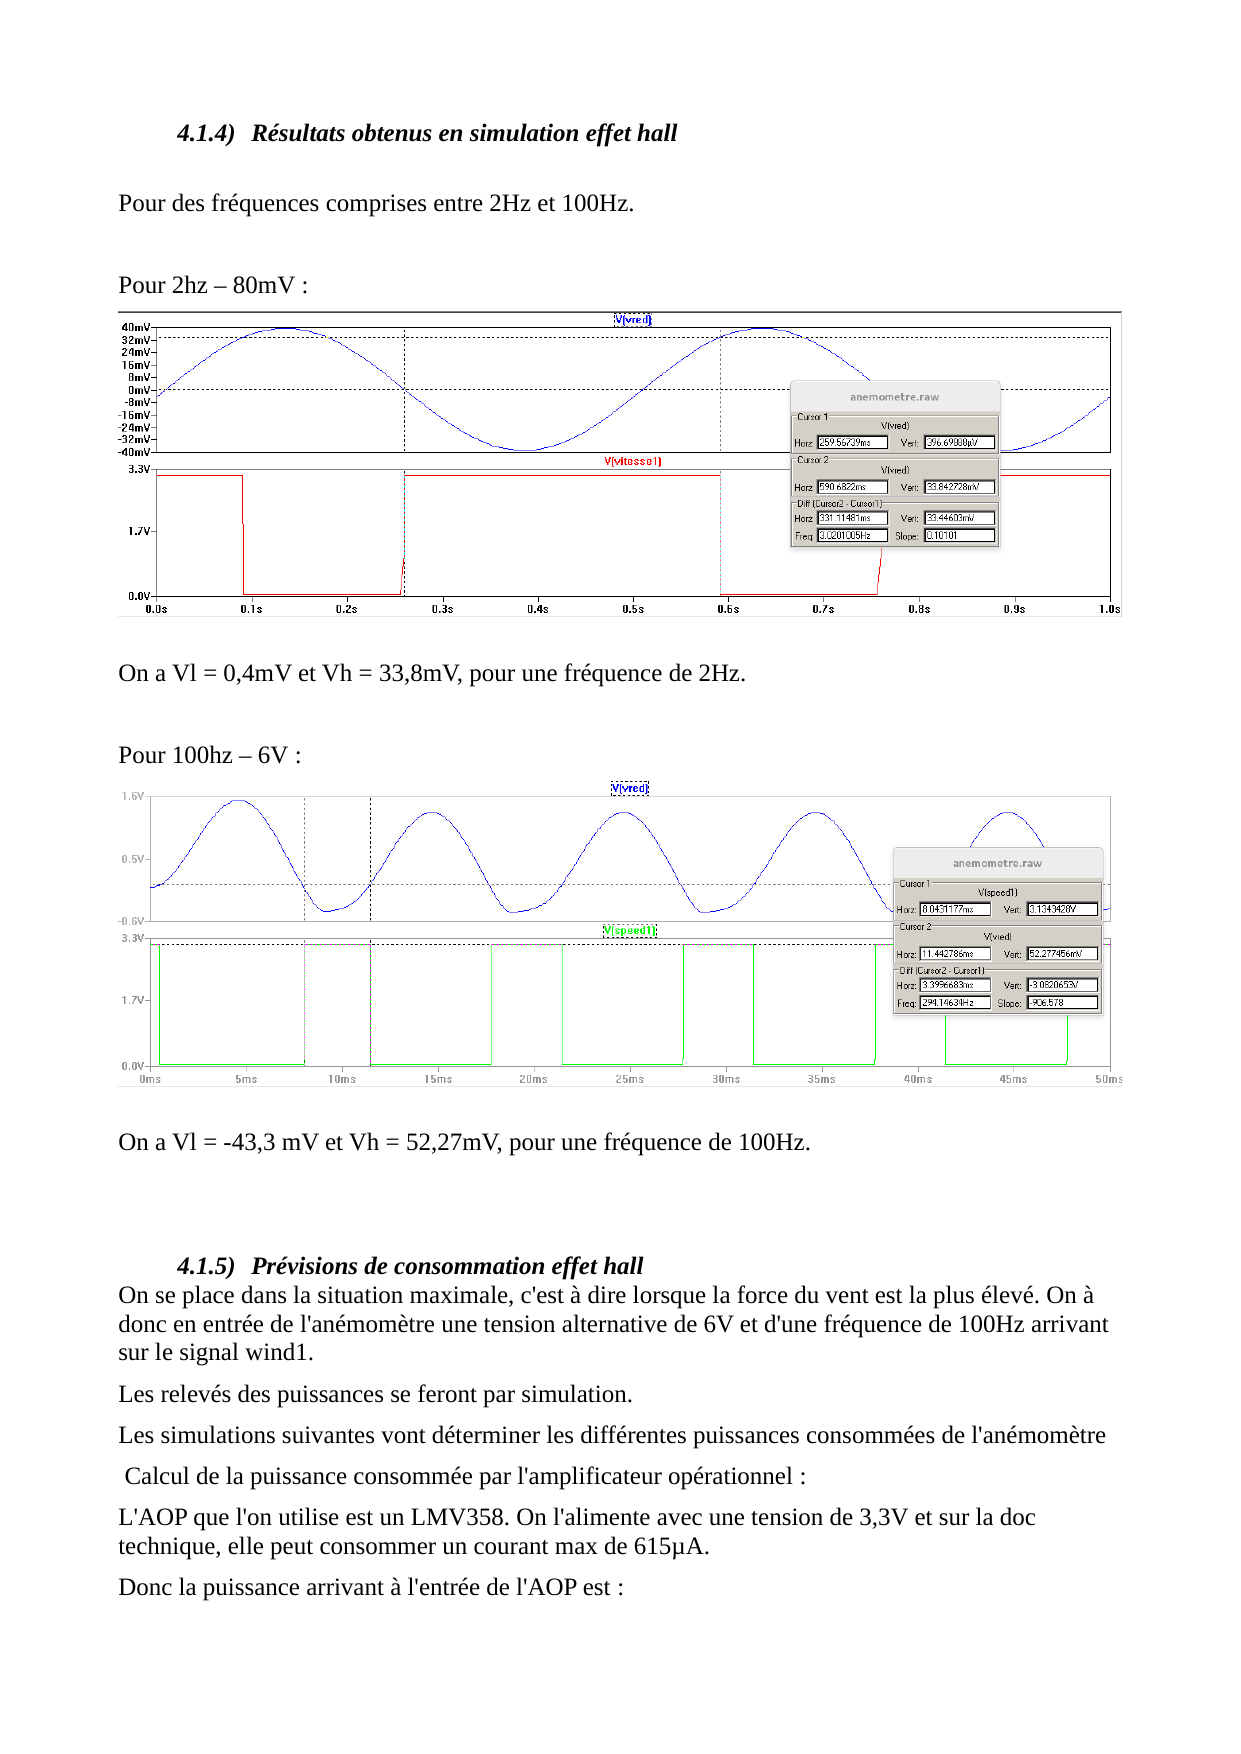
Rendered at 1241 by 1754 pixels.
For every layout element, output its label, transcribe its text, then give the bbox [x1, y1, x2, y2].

text On a Vl = -43,3 mV et Vh = 52,27mV, pour une fréquence de 100Hz. [118, 1127, 1122, 1156]
text L'AOP que l'on utilise est un LMV358. On l'alimente avec une tension de 3,3V et sur la doc technique, elle peut consommer un courant max de 615µA. [118, 1502, 1122, 1560]
subtitle Résultats obtenus en simulation effet hall [177, 118, 1122, 147]
text Pour des fréquences comprises entre 2Hz et 100Hz. [118, 188, 1122, 217]
text Pour 100hz – 6V : [118, 741, 1122, 769]
picture [118, 311, 1123, 617]
text On a Vl = 0,4mV et Vh = 33,8mV, pour une fréquence de 2Hz. [118, 658, 1122, 687]
picture [118, 781, 1123, 1087]
text Les simulations suivantes vont déterminer les différentes puissances consommées de l'anémomètre [118, 1420, 1122, 1449]
subtitle Prévisions de consommation effet hall [177, 1251, 1122, 1280]
text Pour 2hz – 80mV : [118, 271, 1122, 299]
text Les relevés des puissances se feront par simulation. [118, 1379, 1122, 1407]
text On se place dans la situation maximale, c'est à dire lorsque la force du vent est la plus élevé. On à donc en entrée de l'anémomètre une tension alternative de 6V et d'une fréquence de 100Hz arrivant sur le signal wind1. [118, 1280, 1122, 1366]
text Donc la puissance arrivant à l'entrée de l'AOP est : [118, 1572, 1122, 1601]
text Calcul de la puissance consommée par l'amplificateur opérationnel : [118, 1461, 1122, 1490]
